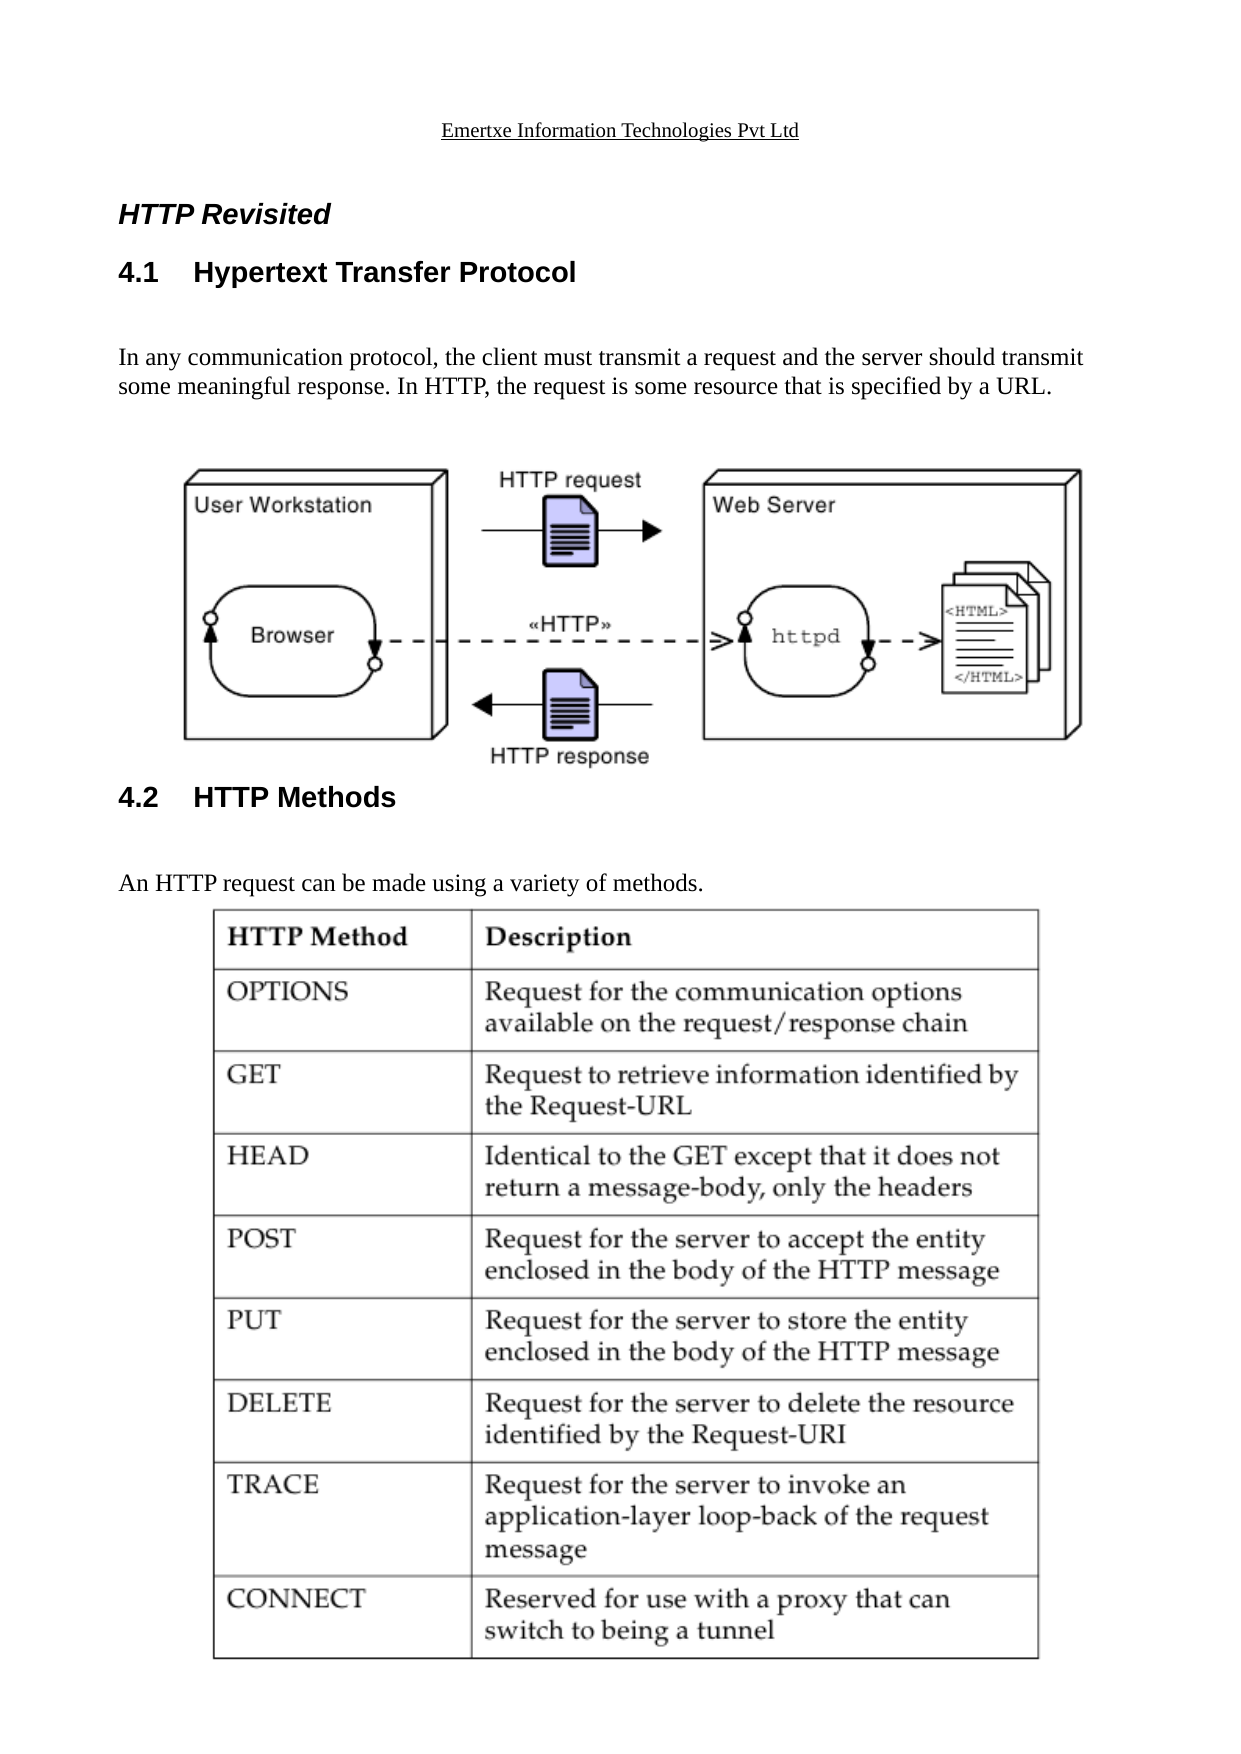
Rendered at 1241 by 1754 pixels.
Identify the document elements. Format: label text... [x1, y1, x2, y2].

picture [146, 453, 1095, 781]
subtitle HTTP Methods [118, 466, 1122, 814]
text An HTTP request can be made using a variety of methods. [118, 868, 1122, 896]
text In any communication protocol, the client must transmit a request and the server should transmit some meaningful response. In HTTP, the request is some resource that is specified by a URL. [118, 342, 1122, 400]
subtitle Hypertext Transfer Protocol [118, 255, 1122, 289]
subtitle HTTP Revisited [118, 197, 1122, 230]
picture [193, 908, 1047, 1675]
